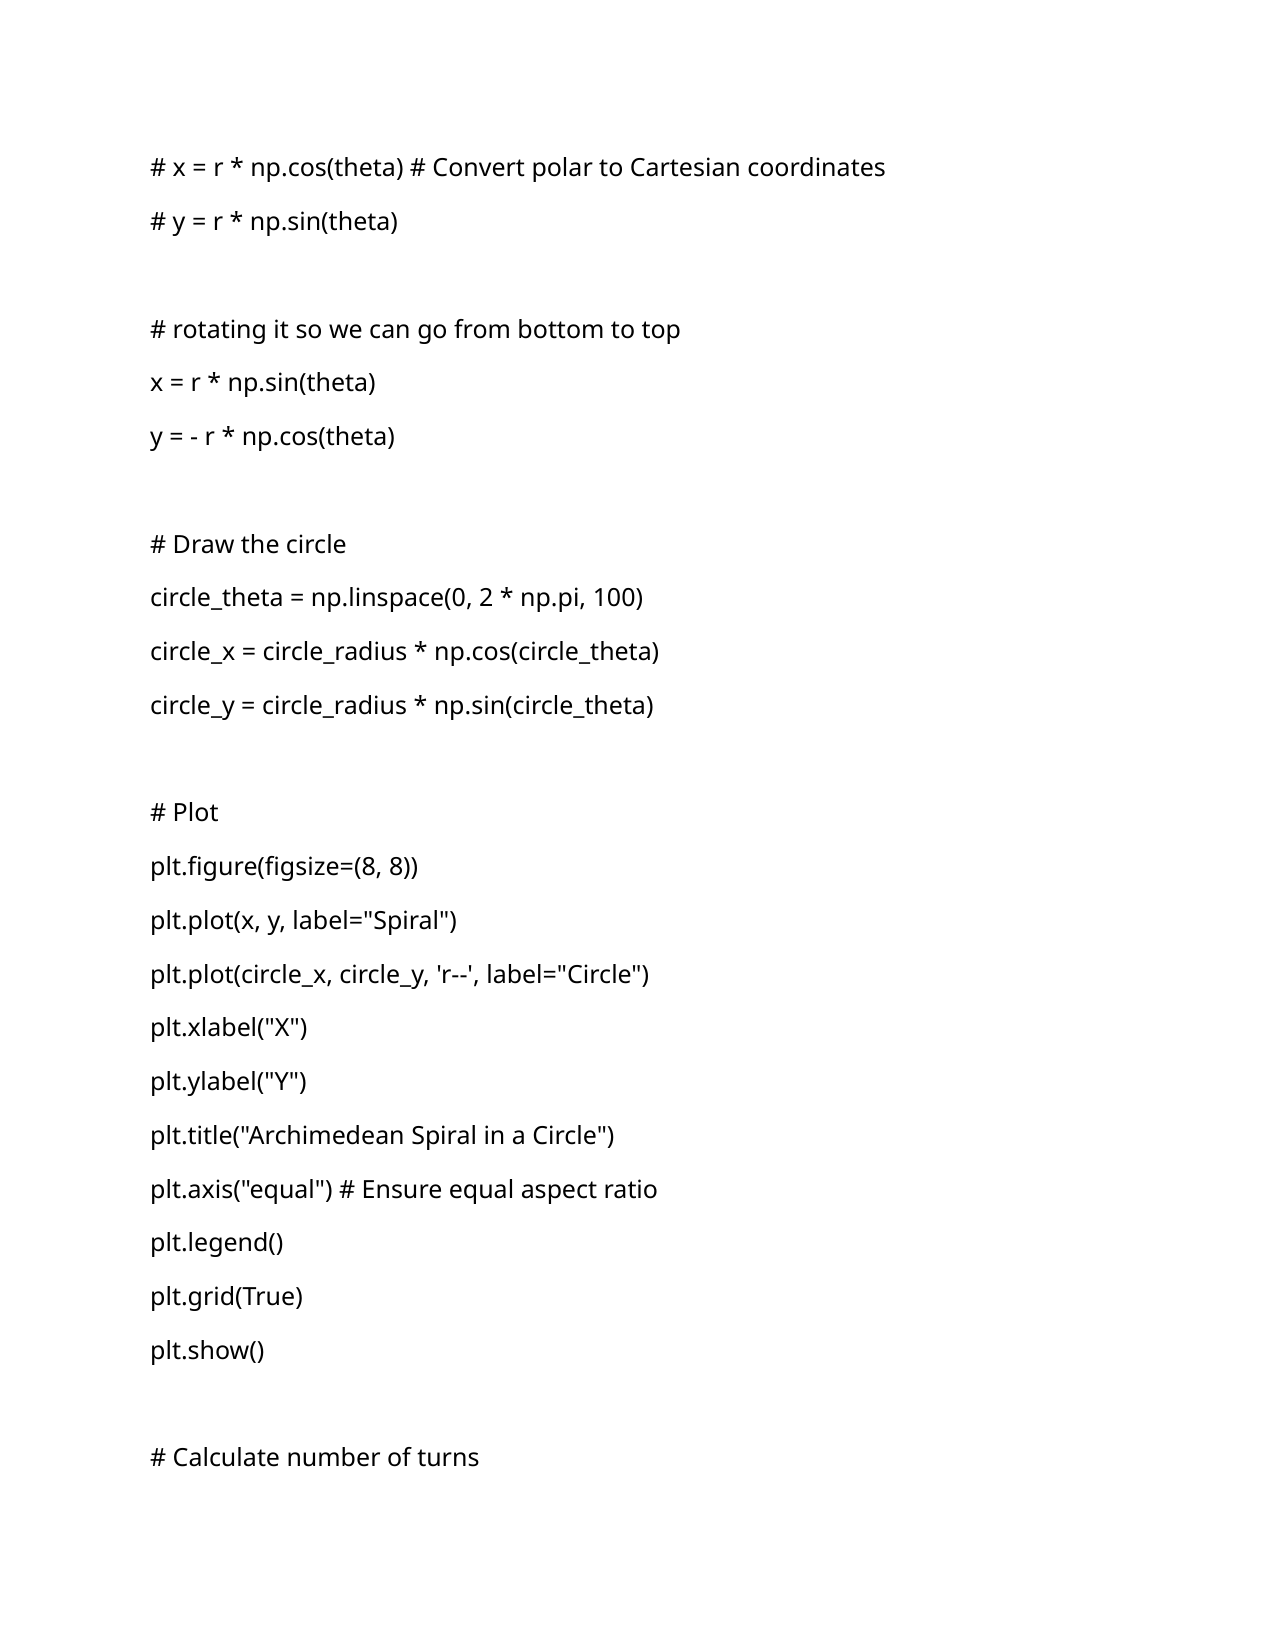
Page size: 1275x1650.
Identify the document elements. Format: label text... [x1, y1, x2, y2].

text plt.axis("equal") # Ensure equal aspect ratio [150, 1171, 1125, 1205]
text x = r * np.sin(theta) [150, 365, 1125, 399]
text circle_theta = np.linspace(0, 2 * np.pi, 100) [150, 580, 1125, 614]
text circle_x = circle_radius * np.cos(circle_theta) [150, 634, 1125, 668]
text # x = r * np.cos(theta) # Convert polar to Cartesian coordinates [150, 150, 1125, 184]
text plt.plot(x, y, label="Spiral") [150, 902, 1125, 937]
text # Calculate number of turns [150, 1440, 1125, 1474]
text plt.plot(circle_x, circle_y, 'r--', label="Circle") [150, 956, 1125, 990]
text # Draw the circle [150, 526, 1125, 560]
text plt.title("Archimedean Spiral in a Circle") [150, 1117, 1125, 1152]
text # y = r * np.sin(theta) [150, 204, 1125, 238]
text plt.ylabel("Y") [150, 1064, 1125, 1098]
text plt.show() [150, 1332, 1125, 1367]
text plt.figure(figsize=(8, 8)) [150, 849, 1125, 883]
text circle_y = circle_radius * np.sin(circle_theta) [150, 687, 1125, 722]
text y = - r * np.cos(theta) [150, 419, 1125, 453]
text # rotating it so we can go from bottom to top [150, 311, 1125, 345]
text # Plot [150, 795, 1125, 829]
text plt.legend() [150, 1225, 1125, 1259]
text plt.grid(True) [150, 1279, 1125, 1313]
text plt.xlabel("X") [150, 1010, 1125, 1044]
